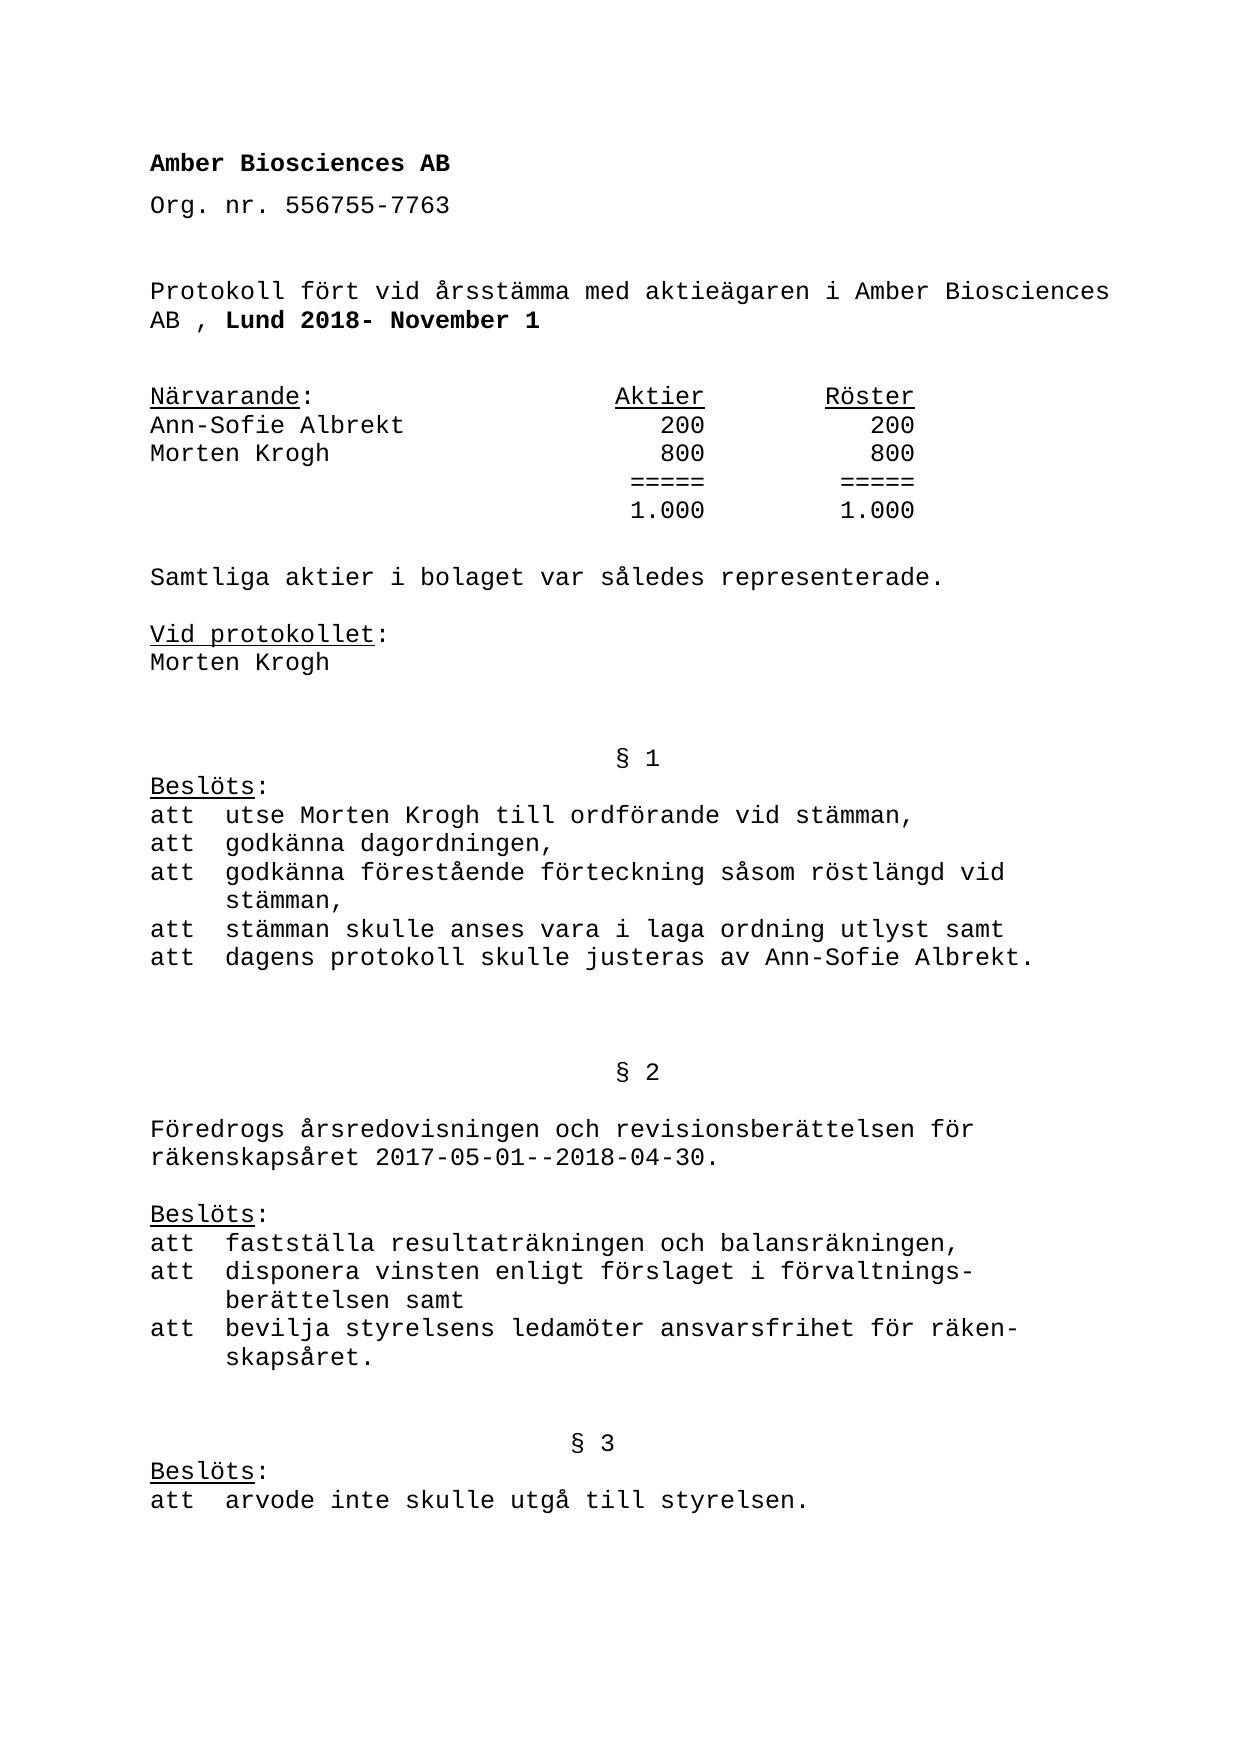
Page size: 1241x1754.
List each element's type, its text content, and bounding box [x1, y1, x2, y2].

text Morten Krogh [150, 650, 1180, 678]
text § 2 [150, 1059, 1180, 1087]
text att stämman skulle anses vara i laga ordning utlyst samt [150, 916, 1180, 945]
text Vid protokollet: [150, 621, 1180, 650]
text Org. nr. 556755-7763 [150, 193, 1180, 221]
text räkenskapsåret 2017-05-01--2018-04-30. [150, 1144, 1180, 1173]
text Beslöts: [150, 773, 1180, 802]
text 1.000 1.000 [150, 498, 1180, 526]
text att dagens protokoll skulle justeras av Ann-Sofie Albrekt. [150, 945, 1180, 973]
text § 3 [150, 1430, 1180, 1458]
text att godkänna förestående förteckning såsom röstlängd vid [150, 859, 1180, 888]
text stämman, [150, 888, 1180, 916]
text att fastställa resultaträkningen och balansräkningen, [150, 1230, 1180, 1259]
text § 1 [150, 745, 1180, 773]
text skapsåret. [150, 1344, 1180, 1373]
text att arvode inte skulle utgå till styrelsen. [150, 1487, 1180, 1516]
text att disponera vinsten enligt förslaget i förvaltnings- [150, 1259, 1180, 1287]
text ===== ===== [150, 469, 1180, 498]
text Närvarande: Aktier Röster [150, 383, 1180, 412]
text att godkänna dagordningen, [150, 831, 1180, 859]
text Protokoll fört vid årsstämma med aktieägaren i Amber Biosciences AB , Lund 2018- November 1 [150, 278, 1180, 336]
text Amber Biosciences AB [150, 150, 1180, 178]
text Föredrogs årsredovisningen och revisionsberättelsen för [150, 1116, 1180, 1144]
text Beslöts: [150, 1458, 1180, 1487]
text att utse Morten Krogh till ordförande vid stämman, [150, 802, 1180, 831]
text Beslöts: [150, 1202, 1180, 1230]
text berättelsen samt [150, 1287, 1180, 1316]
text Samtliga aktier i bolaget var således representerade. [150, 564, 1180, 593]
text Ann-Sofie Albrekt 200 200 [150, 412, 1180, 441]
text att bevilja styrelsens ledamöter ansvarsfrihet för räken- [150, 1316, 1180, 1344]
text Morten Krogh 800 800 [150, 441, 1180, 469]
